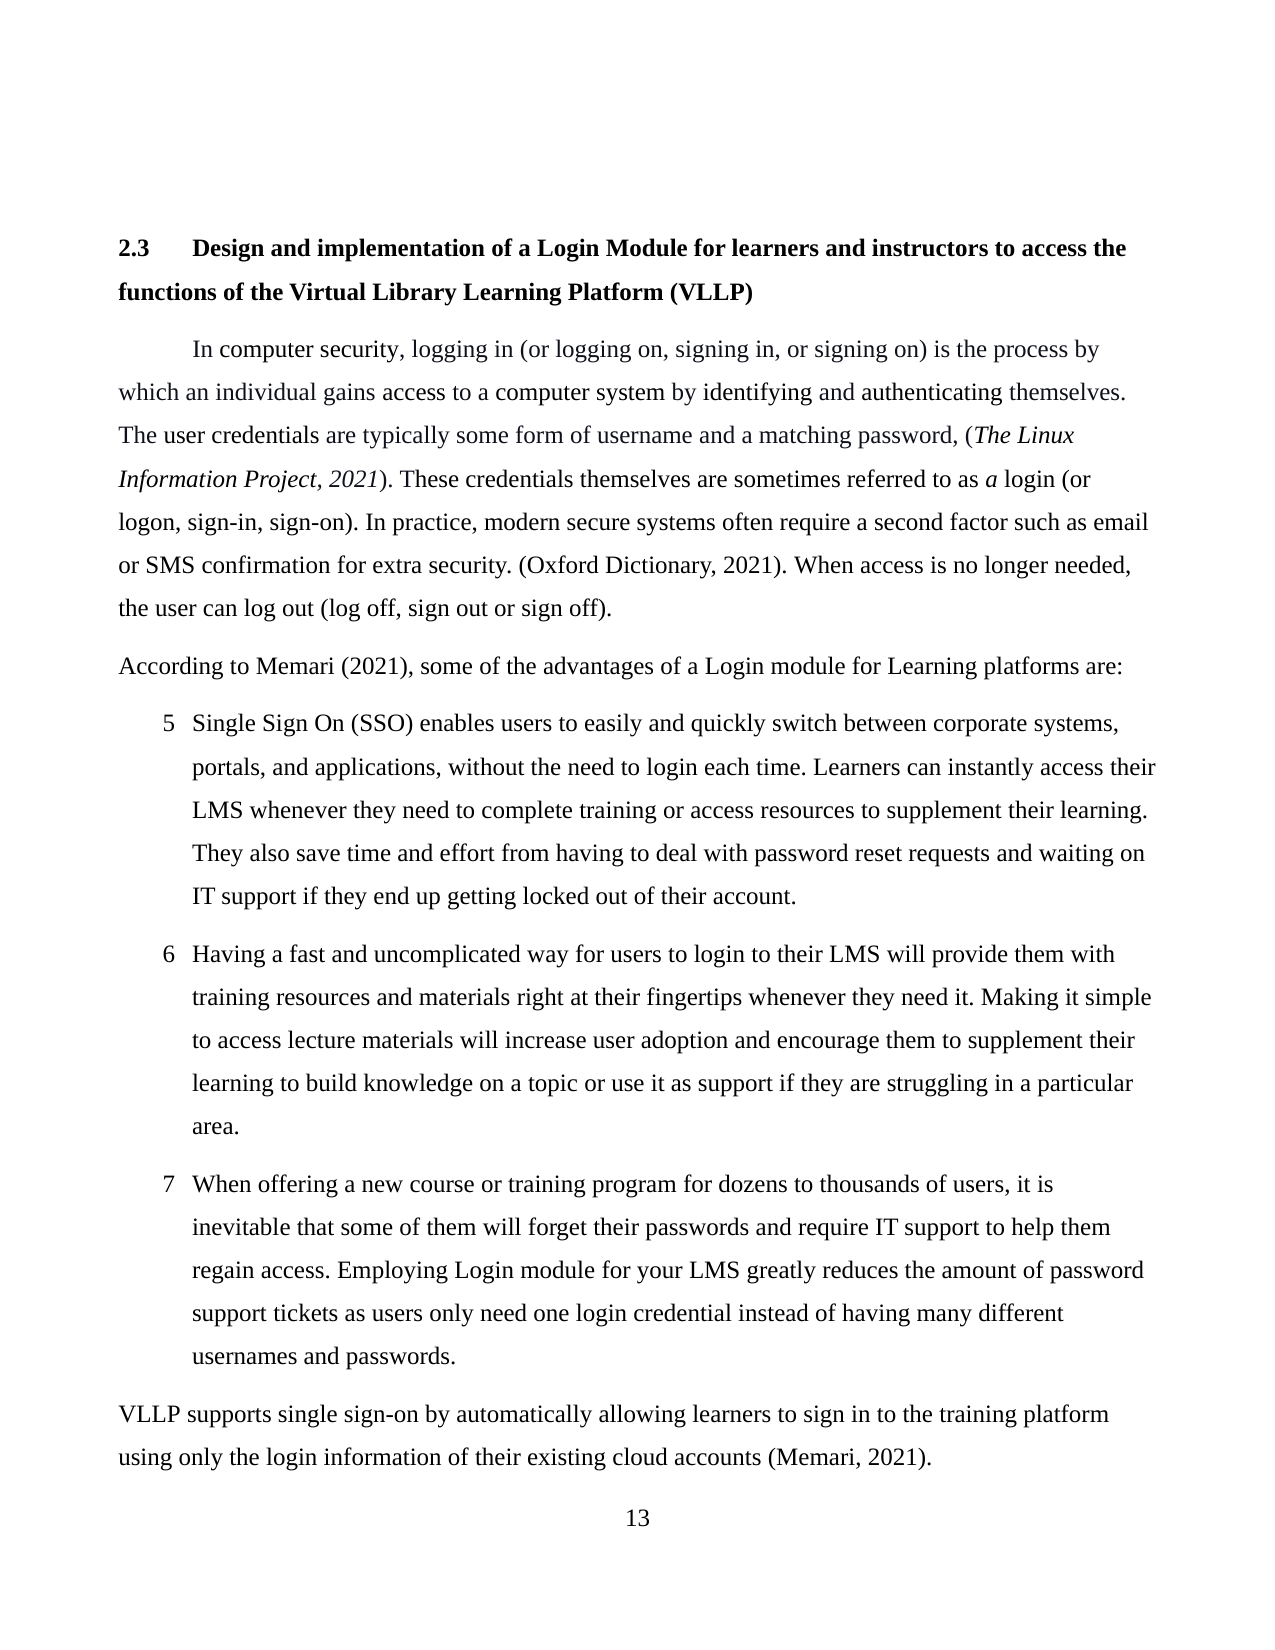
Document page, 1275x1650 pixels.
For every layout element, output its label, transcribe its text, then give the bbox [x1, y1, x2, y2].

list Single Sign On (SSO) enables users to easily and quickly switch between corporate systems, portals, and applications, without the need to login each time. Learners can instantly access their LMS whenever they need to complete training or access resources to supplement their learning. They also save time and effort from having to deal with password reset requests and waiting on IT support if they end up getting locked out of their account. [162, 708, 1157, 910]
text According to Memari (2021), some of the advantages of a Login module for Learning platforms are: [118, 651, 1157, 679]
text 2.3 Design and implementation of a Login Module for learners and instructors to access the functions of the Virtual Library Learning Platform (VLLP) [118, 233, 1157, 305]
text VLLP supports single sign-on by automatically allowing learners to sign in to the training platform using only the login information of their existing cloud accounts (Memari, 2021). [118, 1399, 1157, 1471]
list Having a fast and uncomplicated way for users to login to their LMS will provide them with training resources and materials right at their fingertips whenever they need it. Making it simple to access lecture materials will increase user adoption and encourage them to supplement their learning to build knowledge on a topic or use it as support if they are struggling in a particular area. [162, 939, 1157, 1140]
text In computer security, logging in (or logging on, signing in, or signing on) is the process by which an individual gains access to a computer system by identifying and authenticating themselves. The user credentials are typically some form of username and a matching password, (The Linux Information Project, 2021). These credentials themselves are sometimes referred to as a login (or logon, sign-in, sign-on). In practice, modern secure systems often require a second factor such as email or SMS confirmation for extra security. (Oxford Dictionary, 2021). When access is no longer needed, the user can log out (log off, sign out or sign off). [118, 334, 1157, 622]
list When offering a new course or training program for dozens to thousands of users, it is inevitable that some of them will forget their passwords and require IT support to help them regain access. Employing Login module for your LMS greatly reduces the amount of password support tickets as users only need one login credential instead of having many different usernames and passwords. [162, 1169, 1157, 1370]
